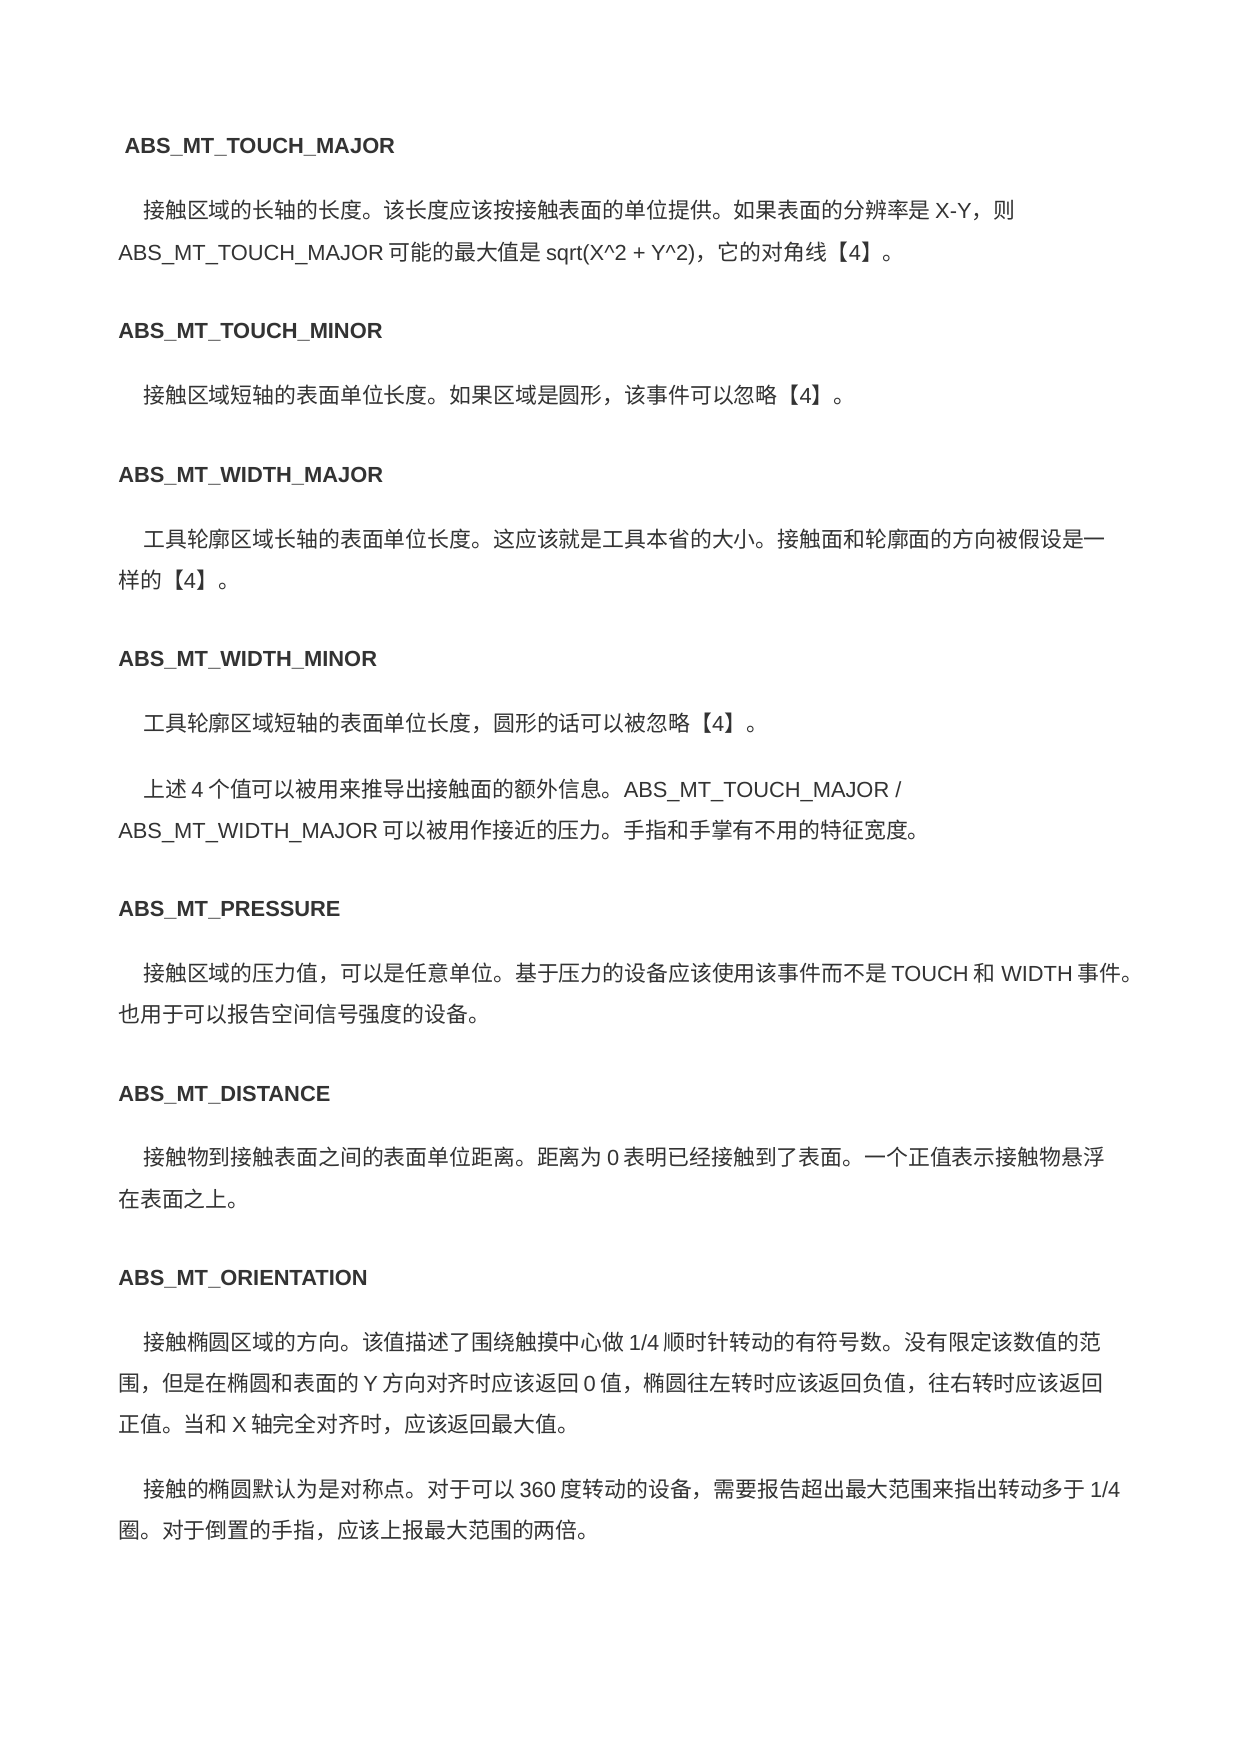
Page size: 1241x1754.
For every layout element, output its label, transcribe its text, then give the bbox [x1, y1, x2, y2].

text 接触区域的长轴的长度。该长度应该按接触表面的单位提供。如果表面的分辨率是X-Y，则ABS_MT_TOUCH_MAJOR可能的最大值是sqrt(X^2 + Y^2)，它的对角线【4】。 [118, 184, 1122, 265]
subtitle ABS_MT_PRESSURE [118, 881, 1122, 921]
subtitle ABS_MT_WIDTH_MINOR [118, 631, 1122, 671]
subtitle ABS_MT_TOUCH_MINOR [118, 302, 1122, 343]
text 接触物到接触表面之间的表面单位距离。距离为0表明已经接触到了表面。一个正值表示接触物悬浮在表面之上。 [118, 1131, 1122, 1212]
subtitle ABS_MT_TOUCH_MAJOR [118, 118, 1122, 159]
text 接触的椭圆默认为是对称点。对于可以360度转动的设备，需要报告超出最大范围来指出转动多于1/4圈。对于倒置的手指，应该上报最大范围的两倍。 [118, 1462, 1122, 1543]
text 工具轮廓区域长轴的表面单位长度。这应该就是工具本省的大小。接触面和轮廓面的方向被假设是一样的【4】。 [118, 512, 1122, 593]
subtitle ABS_MT_WIDTH_MAJOR [118, 446, 1122, 487]
text 接触区域短轴的表面单位长度。如果区域是圆形，该事件可以忽略【4】。 [118, 368, 1122, 409]
text 接触区域的压力值，可以是任意单位。基于压力的设备应该使用该事件而不是TOUCH和 WIDTH事件。也用于可以报告空间信号强度的设备。 [118, 946, 1122, 1027]
text 工具轮廓区域短轴的表面单位长度，圆形的话可以被忽略【4】。 [118, 696, 1122, 737]
text 接触椭圆区域的方向。该值描述了围绕触摸中心做1/4顺时针转动的有符号数。没有限定该数值的范围，但是在椭圆和表面的Y方向对齐时应该返回0值，椭圆往左转时应该返回负值，往右转时应该返回正值。当和X轴完全对齐时，应该返回最大值。 [118, 1315, 1122, 1437]
subtitle ABS_MT_DISTANCE [118, 1065, 1122, 1106]
text 上述4个值可以被用来推导出接触面的额外信息。ABS_MT_TOUCH_MAJOR / ABS_MT_WIDTH_MAJOR可以被用作接近的压力。手指和手掌有不用的特征宽度。 [118, 762, 1122, 843]
subtitle ABS_MT_ORIENTATION [118, 1249, 1122, 1290]
